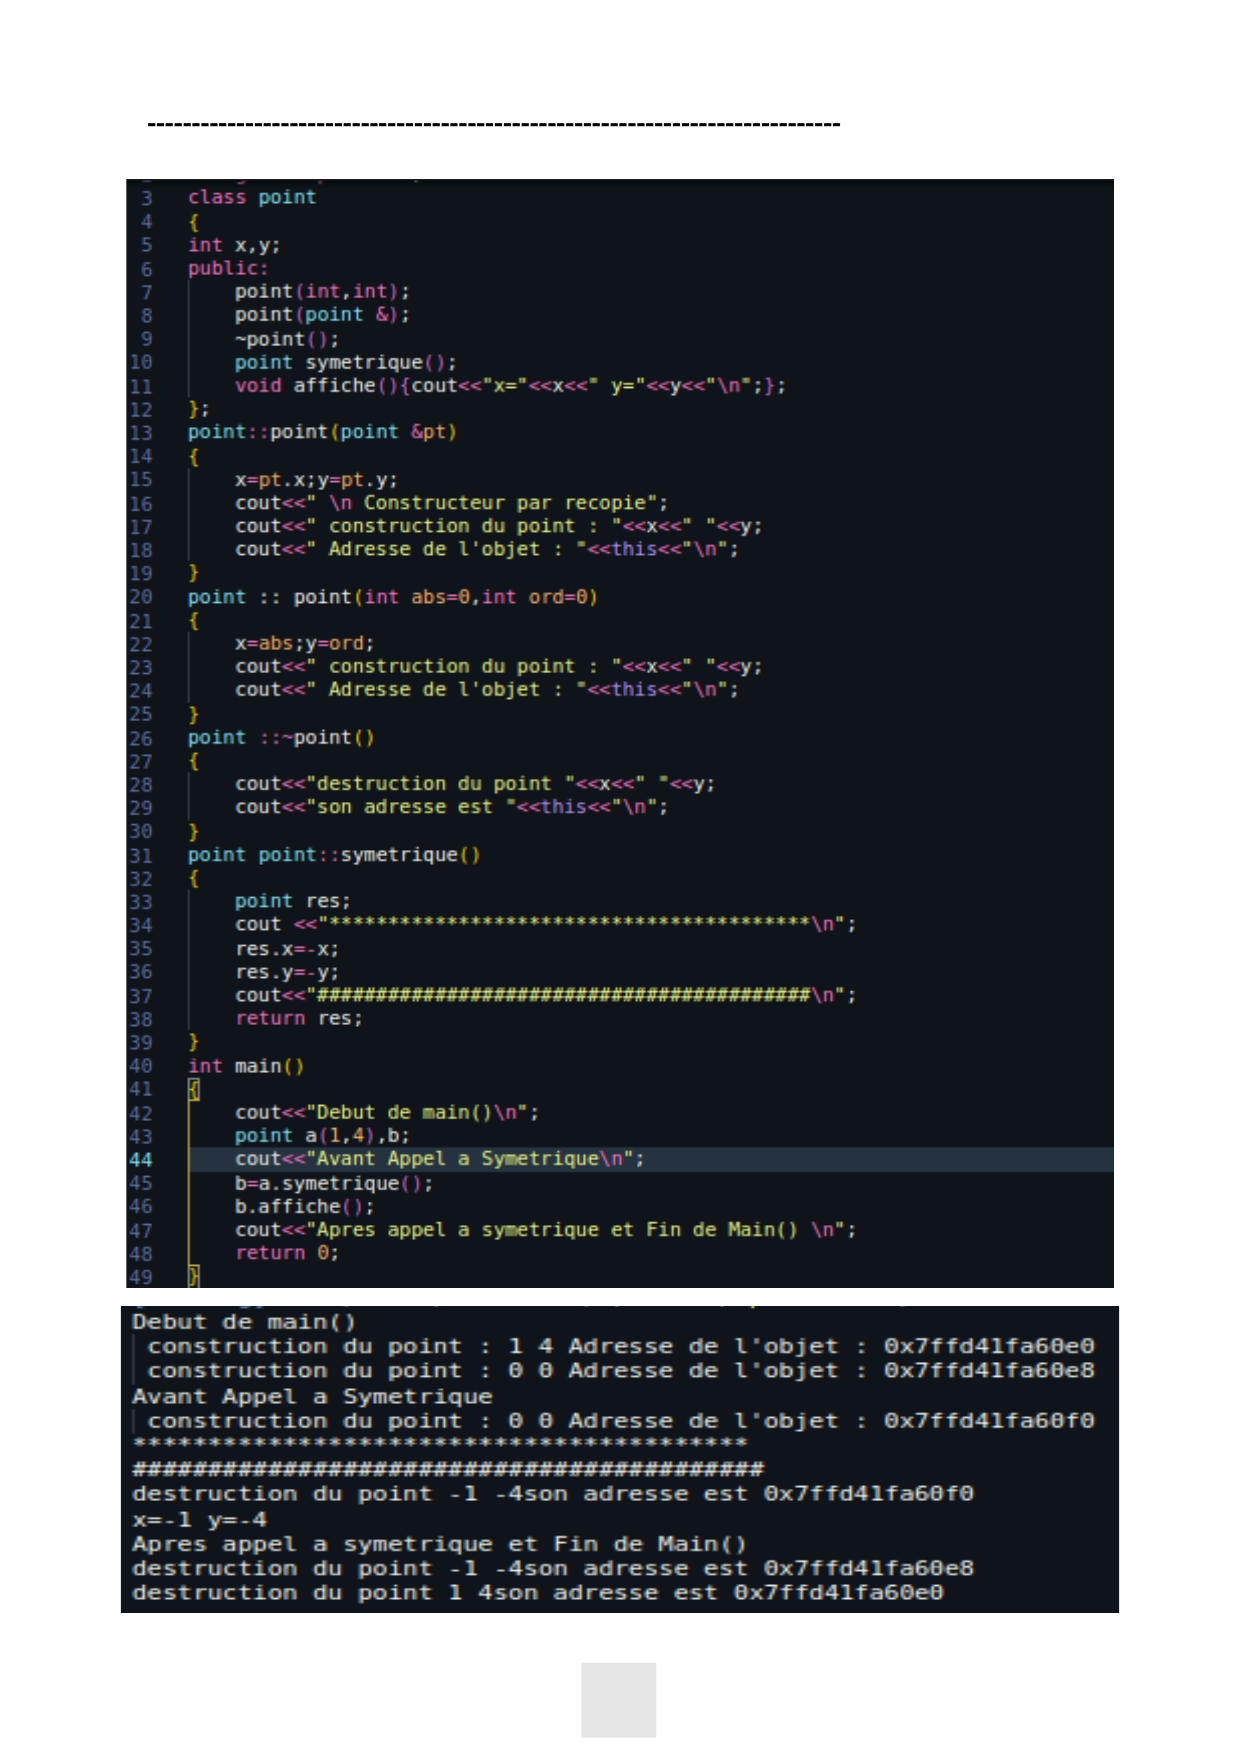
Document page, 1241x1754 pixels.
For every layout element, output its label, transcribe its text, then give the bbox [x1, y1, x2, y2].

picture [120, 1306, 1120, 1613]
picture [126, 179, 1114, 1288]
text ------------------------------------------------------------------------------ [147, 105, 1093, 141]
